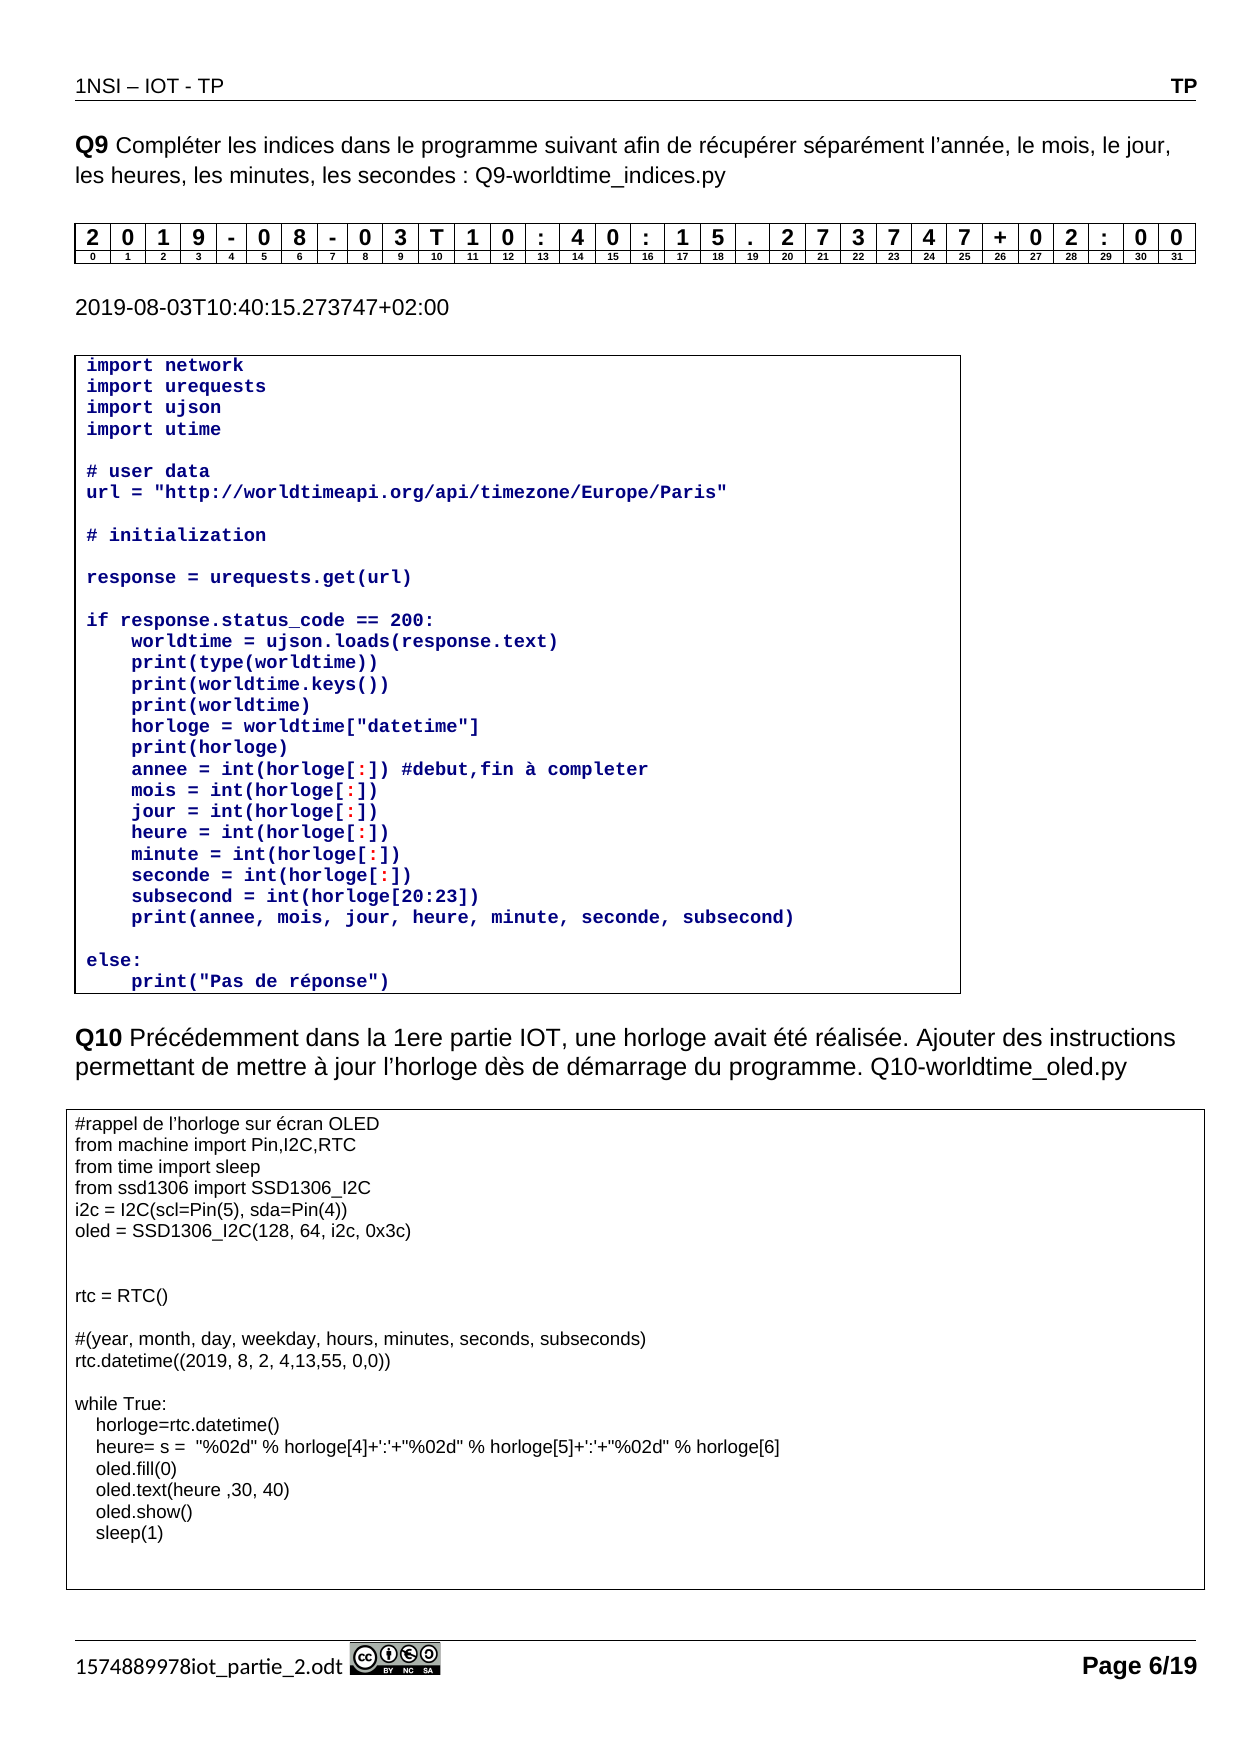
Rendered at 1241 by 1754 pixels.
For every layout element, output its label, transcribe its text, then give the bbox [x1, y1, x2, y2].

text from ssd1306 import SSD1306_I2C [75, 1177, 1196, 1199]
text sleep(1) [75, 1522, 1196, 1544]
table_cell 29 [1089, 251, 1123, 263]
table_cell 21 [806, 251, 840, 263]
table_header 4 [912, 224, 946, 250]
text from machine import Pin,I2C,RTC [75, 1134, 1196, 1156]
table_cell 22 [841, 251, 876, 263]
table_cell 13 [526, 251, 559, 263]
table_cell 25 [947, 251, 982, 263]
table_header 0 [491, 224, 525, 250]
table_cell 11 [455, 251, 490, 263]
table_cell 23 [877, 251, 911, 263]
table_header 8 [282, 224, 317, 250]
table_header : [631, 224, 664, 250]
table_cell 2 [146, 251, 180, 263]
table_cell 18 [701, 251, 735, 263]
table_cell 3 [181, 251, 216, 263]
text i2c = I2C(scl=Pin(5), sda=Pin(4)) [75, 1199, 1196, 1220]
text Q10 Précédemment dans la 1ere partie IOT, une horloge avait été réalisée. Ajouter des instructions permettant de mettre à jour l’horloge dès de démarrage du programme. Q10-worldtime_oled.py [75, 1023, 1196, 1081]
table_cell 31 [1159, 251, 1195, 263]
text oled = SSD1306_I2C(128, 64, i2c, 0x3c) [75, 1220, 1196, 1242]
table_header 0 [111, 224, 145, 250]
table_header . [736, 224, 769, 250]
table_cell 30 [1124, 251, 1158, 263]
table_header 0 [348, 224, 382, 250]
text oled.fill(0) [75, 1457, 1196, 1479]
table_cell 24 [912, 251, 946, 263]
text 2019-08-03T10:40:15.273747+02:00 [75, 294, 1196, 321]
table_cell 17 [665, 251, 700, 263]
text while True: [75, 1393, 1196, 1414]
text rtc.datetime((2019, 8, 2, 4,13,55, 0,0)) [75, 1349, 1196, 1371]
table_cell 6 [282, 251, 317, 263]
table_header 9 [181, 224, 216, 250]
picture [349, 1642, 441, 1675]
table_cell 1 [111, 251, 145, 263]
text #(year, month, day, weekday, hours, minutes, seconds, subseconds) [75, 1328, 1196, 1349]
table_header 1 [665, 224, 700, 250]
table_cell 8 [348, 251, 382, 263]
table_header 2 [76, 224, 110, 250]
table_cell 12 [491, 251, 525, 263]
table_header T [419, 224, 454, 250]
table_cell 19 [736, 251, 769, 263]
text oled.text(heure ,30, 40) [75, 1479, 1196, 1501]
table_header 0 [1124, 224, 1158, 250]
text #rappel de l’horloge sur écran OLED [67, 1110, 1204, 1134]
table_header 3 [383, 224, 418, 250]
table_cell 0 [76, 251, 110, 263]
text oled.show() [75, 1501, 1196, 1522]
table_header : [1089, 224, 1123, 250]
table_cell 7 [318, 251, 347, 263]
text Q9 Compléter les indices dans le programme suivant afin de récupérer séparément l’année, le mois, le jour, les heures, les minutes, les secondes : Q9-worldtime_indices.py [75, 129, 1196, 188]
table_header 0 [247, 224, 281, 250]
text from time import sleep [75, 1156, 1196, 1177]
table_header 0 [596, 224, 630, 250]
text horloge=rtc.datetime() [75, 1414, 1196, 1436]
table_header 1 [146, 224, 180, 250]
table_header : [526, 224, 559, 250]
table_header 7 [806, 224, 840, 250]
table_cell 26 [983, 251, 1018, 263]
table_header + [983, 224, 1018, 250]
table_cell 28 [1054, 251, 1088, 263]
text rtc = RTC() [75, 1285, 1196, 1306]
table_header 2 [770, 224, 805, 250]
table_cell 27 [1019, 251, 1053, 263]
table_cell 9 [383, 251, 418, 263]
table_header - [318, 224, 347, 250]
table_header 5 [701, 224, 735, 250]
text heure= s = "%02d" % horloge[4]+':'+"%02d" % horloge[5]+':'+"%02d" % horloge[6] [75, 1436, 1196, 1457]
table_header - [217, 224, 246, 250]
table_cell 10 [419, 251, 454, 263]
table_cell 4 [217, 251, 246, 263]
table_header 7 [877, 224, 911, 250]
table_cell 15 [596, 251, 630, 263]
table_header 0 [1159, 224, 1195, 250]
table_cell 16 [631, 251, 664, 263]
table_header 3 [841, 224, 876, 250]
table_cell 20 [770, 251, 805, 263]
table_header 4 [560, 224, 595, 250]
table_header 7 [947, 224, 982, 250]
table_cell 14 [560, 251, 595, 263]
table_header 0 [1019, 224, 1053, 250]
table_cell 5 [247, 251, 281, 263]
table_header 1 [455, 224, 490, 250]
table_header 2 [1054, 224, 1088, 250]
